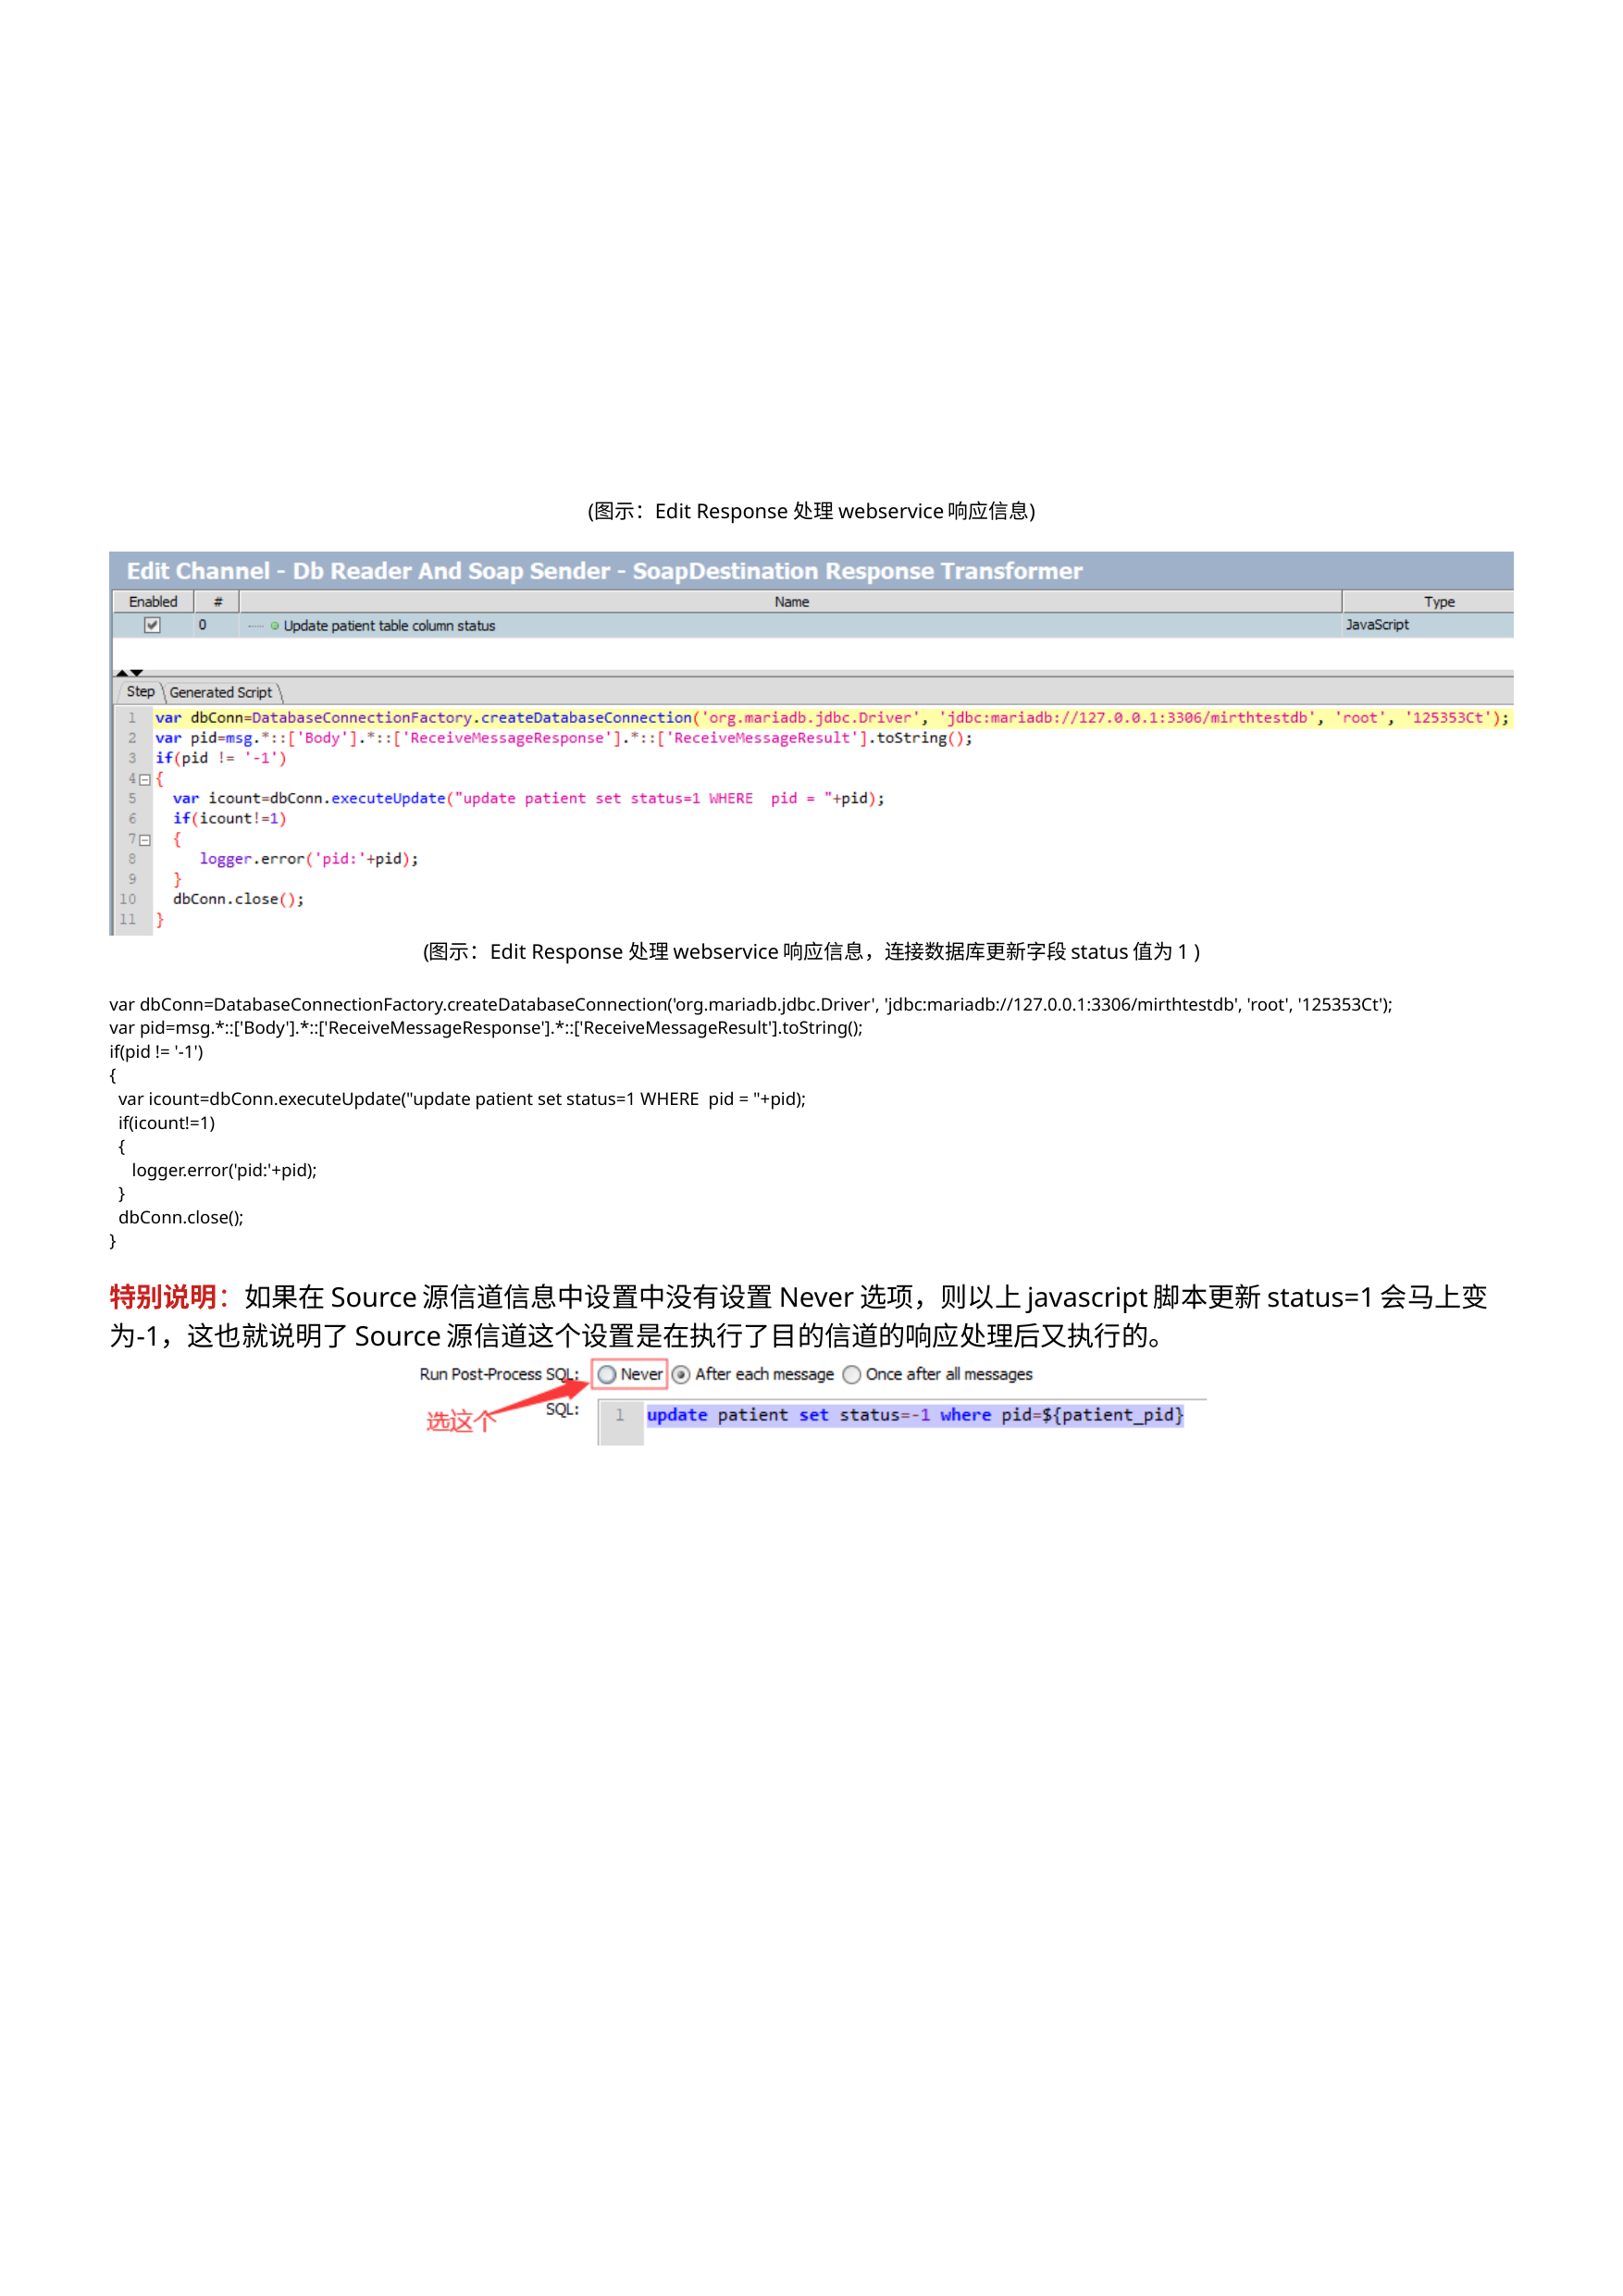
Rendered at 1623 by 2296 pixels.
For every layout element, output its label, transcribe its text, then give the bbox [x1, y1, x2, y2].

text var pid=msg.*::['Body'].*::['ReceiveMessageResponse'].*::['ReceiveMessageResult'].toString(); [109, 1016, 1514, 1039]
picture [415, 1354, 1208, 1446]
text { [109, 1063, 1514, 1086]
text logger.error('pid:'+pid); [109, 1158, 1514, 1181]
text } [109, 1228, 1514, 1252]
text if(pid != '-1') [109, 1039, 1514, 1063]
text } [109, 1181, 1514, 1205]
text dbConn.close(); [109, 1205, 1514, 1228]
text 特别说明：如果在Source源信道信息中设置中没有设置Never选项，则以上javascript脚本更新status=1会马上变为-1，这也就说明了Source源信道这个设置是在执行了目的信道的响应处理后又执行的。 [109, 1275, 1514, 1354]
picture [109, 552, 1514, 936]
text var icount=dbConn.executeUpdate("update patient set status=1 WHERE pid = "+pid); [109, 1086, 1514, 1111]
text (图示：Edit Response 处理webservice响应信息) [109, 495, 1514, 525]
text { [109, 1134, 1514, 1158]
text (图示：Edit Response 处理webservice响应信息，连接数据库更新字段status值为1 ) [109, 936, 1514, 964]
text if(icount!=1) [109, 1111, 1514, 1134]
text var dbConn=DatabaseConnectionFactory.createDatabaseConnection('org.mariadb.jdbc.Driver', 'jdbc:mariadb://127.0.0.1:3306/mirthtestdb', 'root', '125353Ct'); [109, 992, 1514, 1016]
